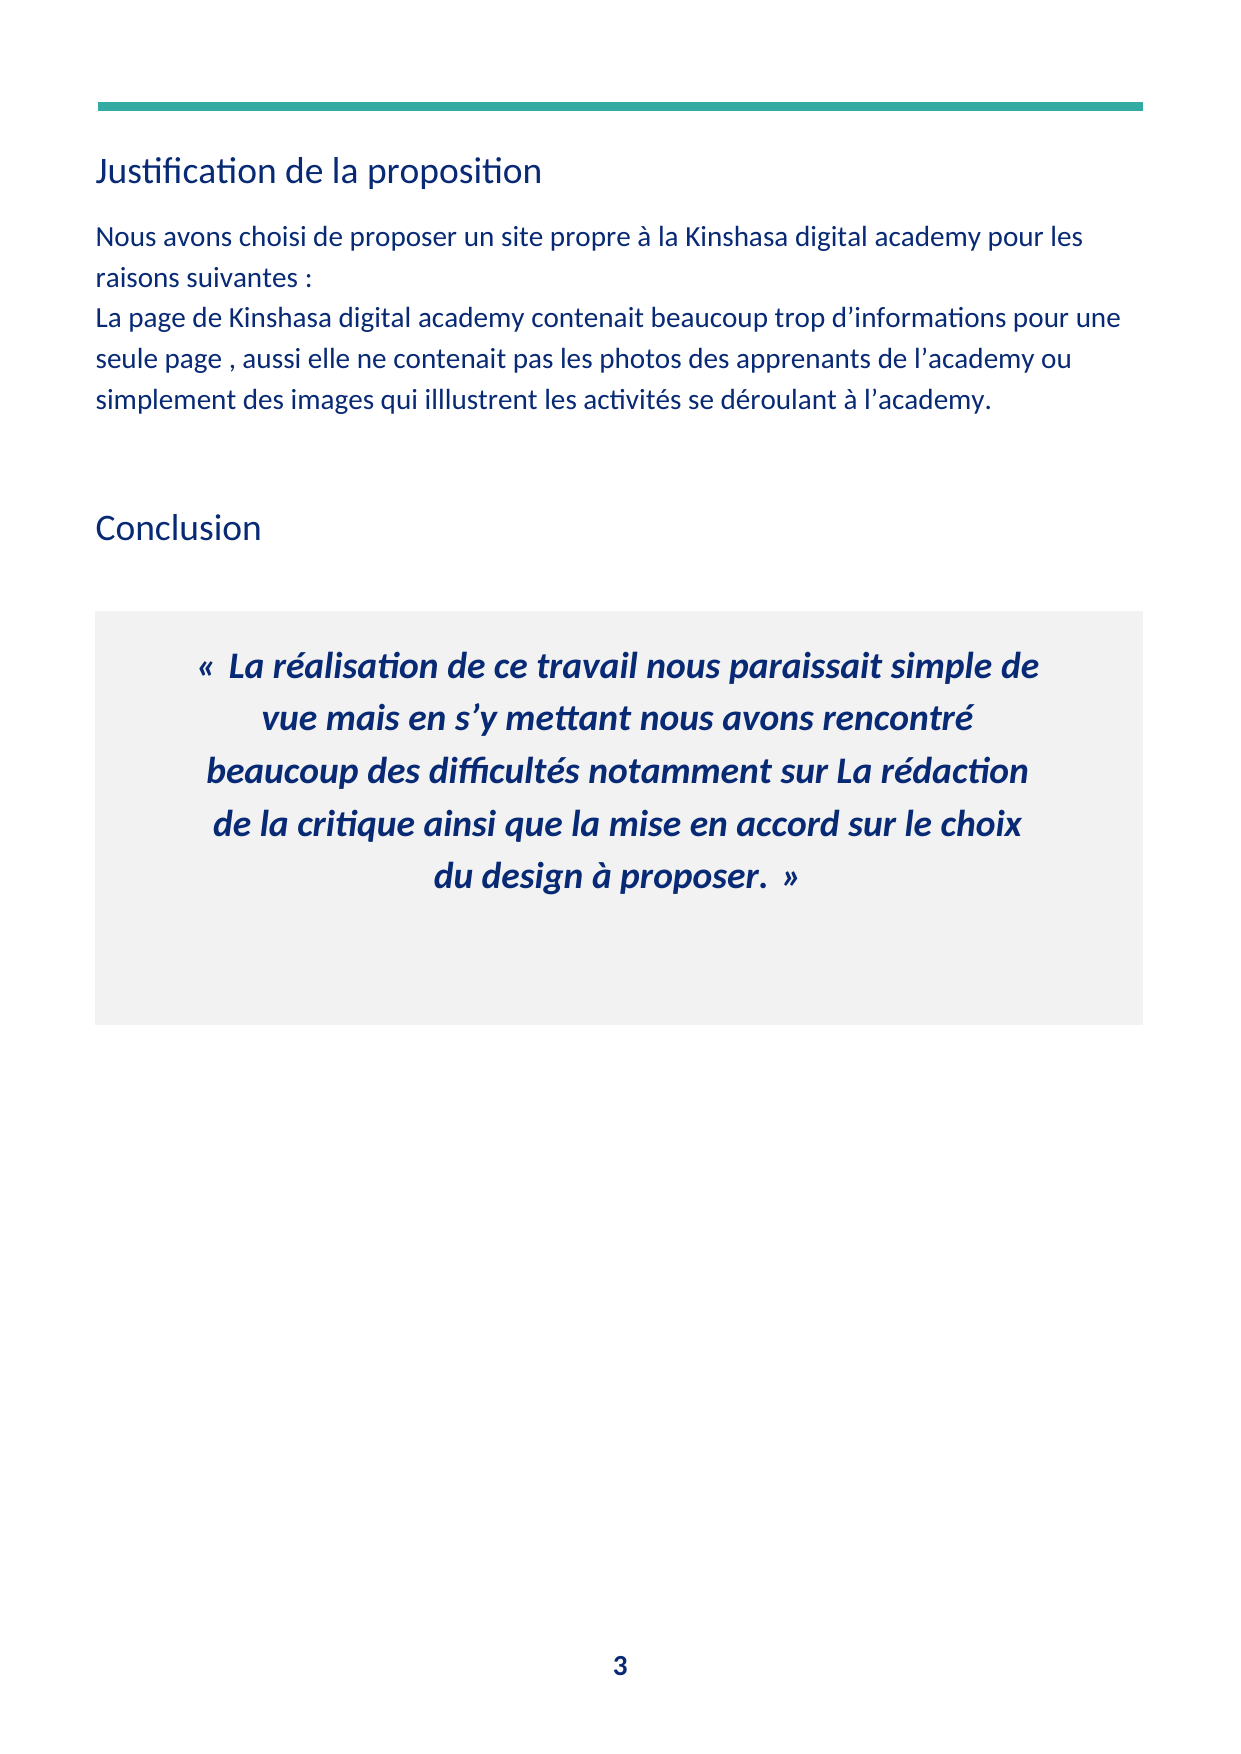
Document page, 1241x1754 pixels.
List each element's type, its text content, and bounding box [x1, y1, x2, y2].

table_header Voici la liste des choses que nous avons remarqué lors de l’analyse de la page web de Kinshasa digital academy. Le site est responsive, c’est très bien; Le style de police ou du contenu suit la charte graphique, c’est bien joli; Le formulaire de contact ne donne pas des ambles informations sur son utilité; Le design n’est pas captivant; Les formations de l’academy sont présentées sans illustrations; La page de l’academy ne contient pas les photos de l’academy (apprenants, bâtiment...); Le lien vers le formulaire de préinscription à la KDA est repris deux fois dans la page, et fait confusion de son positionnement dans le bloc contact. Le lien contact devrait marcher; -Dans la page Blog, l’option Contact ne marche pas. L’option contact est une ombre; La couleur du background du pied page et bloc contact ne suivent pas la charte graphique; -La page contient beaucoup d’informations qui la rende tres longue, et cela peut fatiguer l‘utilisateur; La navbar est très longue; Le style de police d’un titre et de son contenu n’est pas le même; Le contraste et le style de police des premiers paragraphes ne sont pas le même dans toutes les pages; Nous avons légèrement parcouru d’autres pages parce que ces pages aussi font référence à l’academy(soit page academy). Choix du logiciel On a choisi le logiciel de maquettage figma parce qu’il est gratuit et nous offre un utilitaire en ligne donc il peut être utiliser sur linux et Windows. Justification de la proposition Nous avons choisi de proposer un site propre à la Kinshasa digital academy pour les raisons suivantes : La page de Kinshasa digital academy contenait beaucoup trop d’informations pour une seule page , aussi elle ne contenait pas les photos des apprenants de l’academy ou simplement des images qui illlustrent les activités se déroulant à l’academy. Conclusion [95, 147, 1143, 611]
table_cell [95, 611, 1143, 1025]
